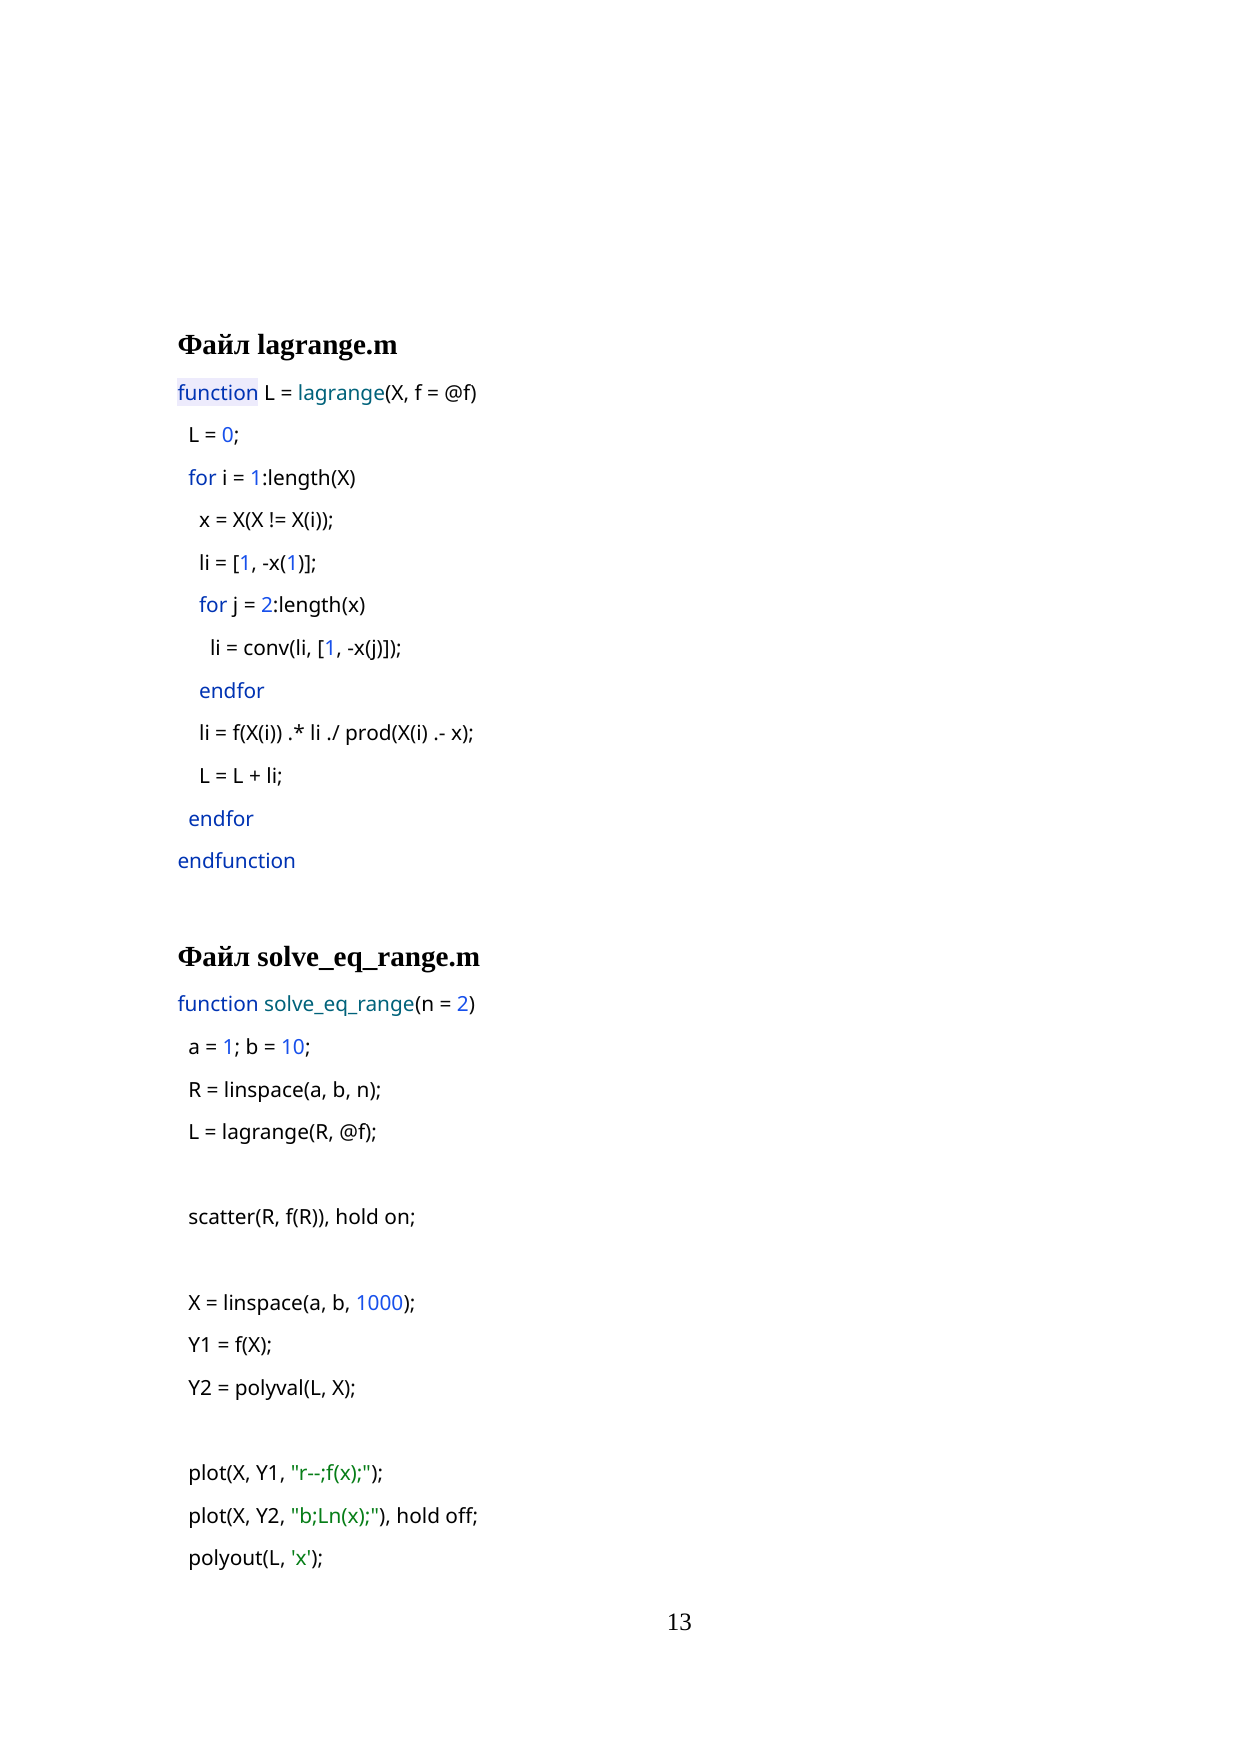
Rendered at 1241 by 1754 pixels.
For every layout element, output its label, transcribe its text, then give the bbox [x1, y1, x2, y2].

text Файл lagrange.m [177, 327, 1181, 361]
text Файл solve_eq_range.m [177, 889, 1181, 973]
text function solve_eq_range(n = 2) a = 1; b = 10; R = linspace(a, b, n); L = lagrange(R, @f); scatter(R, f(R)), hold on; X = linspace(a, b, 1000); Y1 = f(X); Y2 = polyval(L, X); plot(X, Y1, "r--;f(x);"); plot(X, Y2, "b;Ln(x);"), hold off; polyout(L, 'x'); [177, 989, 1181, 1572]
text function L = lagrange(X, f = @f) L = 0; for i = 1:length(X) x = X(X != X(i)); li = [1, -x(1)]; for j = 2:length(x) li = conv(li, [1, -x(j)]); endfor li = f(X(i)) .* li ./ prod(X(i) .- x); L = L + li; endfor endfunction [177, 378, 1181, 875]
